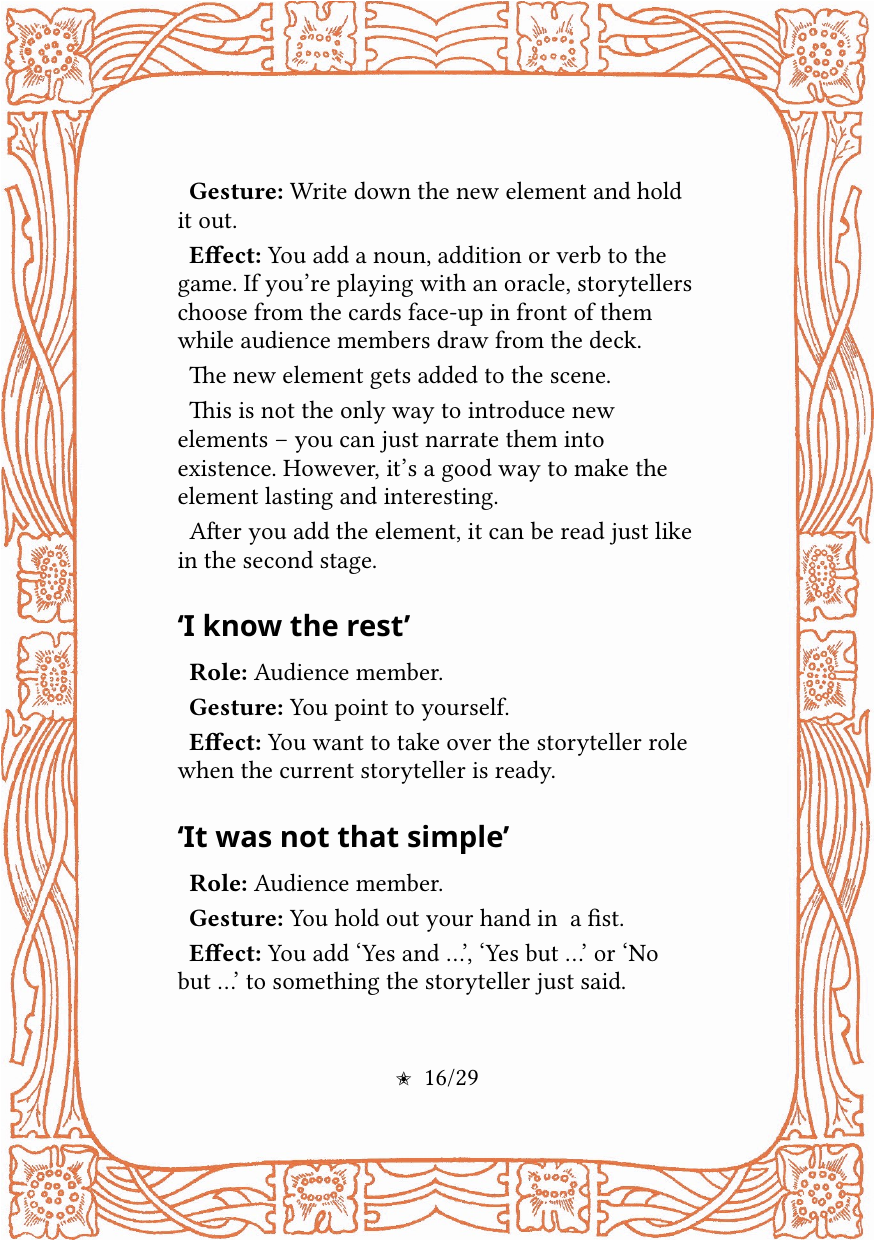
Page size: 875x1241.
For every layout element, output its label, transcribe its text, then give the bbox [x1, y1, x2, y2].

text Effect: You add ‘Yes and …’, ‘Yes but …’ or ‘No but …’ to something the storyteller just said. [177, 938, 697, 996]
text After you add the element, it can be read just like in the second stage. [177, 517, 697, 574]
text Effect: You add a noun, addition or verb to the game. If you’re playing with an oracle, storytellers choose from the cards face-up in front of them while audience members draw from the deck. [177, 241, 697, 355]
text This is not the only way to introduce new elements – you can just narrate them into existence. However, it’s a good way to make the element lasting and interesting. [177, 396, 697, 511]
text Gesture: You hold out your hand in a fist. [177, 903, 697, 932]
text Gesture: You point to yourself. [177, 693, 697, 721]
text Effect: You want to take over the storyteller role when the current storyteller is ready. [177, 728, 697, 785]
subtitle ‘It was not that simple’ [177, 816, 697, 856]
subtitle ‘I know the rest’ [177, 606, 697, 645]
text The new element gets added to the scene. [177, 361, 697, 390]
text Role: Audience member. [177, 868, 697, 897]
text Gesture: Write down the new element and hold it out. [177, 177, 697, 234]
picture [1, 1, 874, 1240]
text Role: Audience member. [177, 658, 697, 686]
